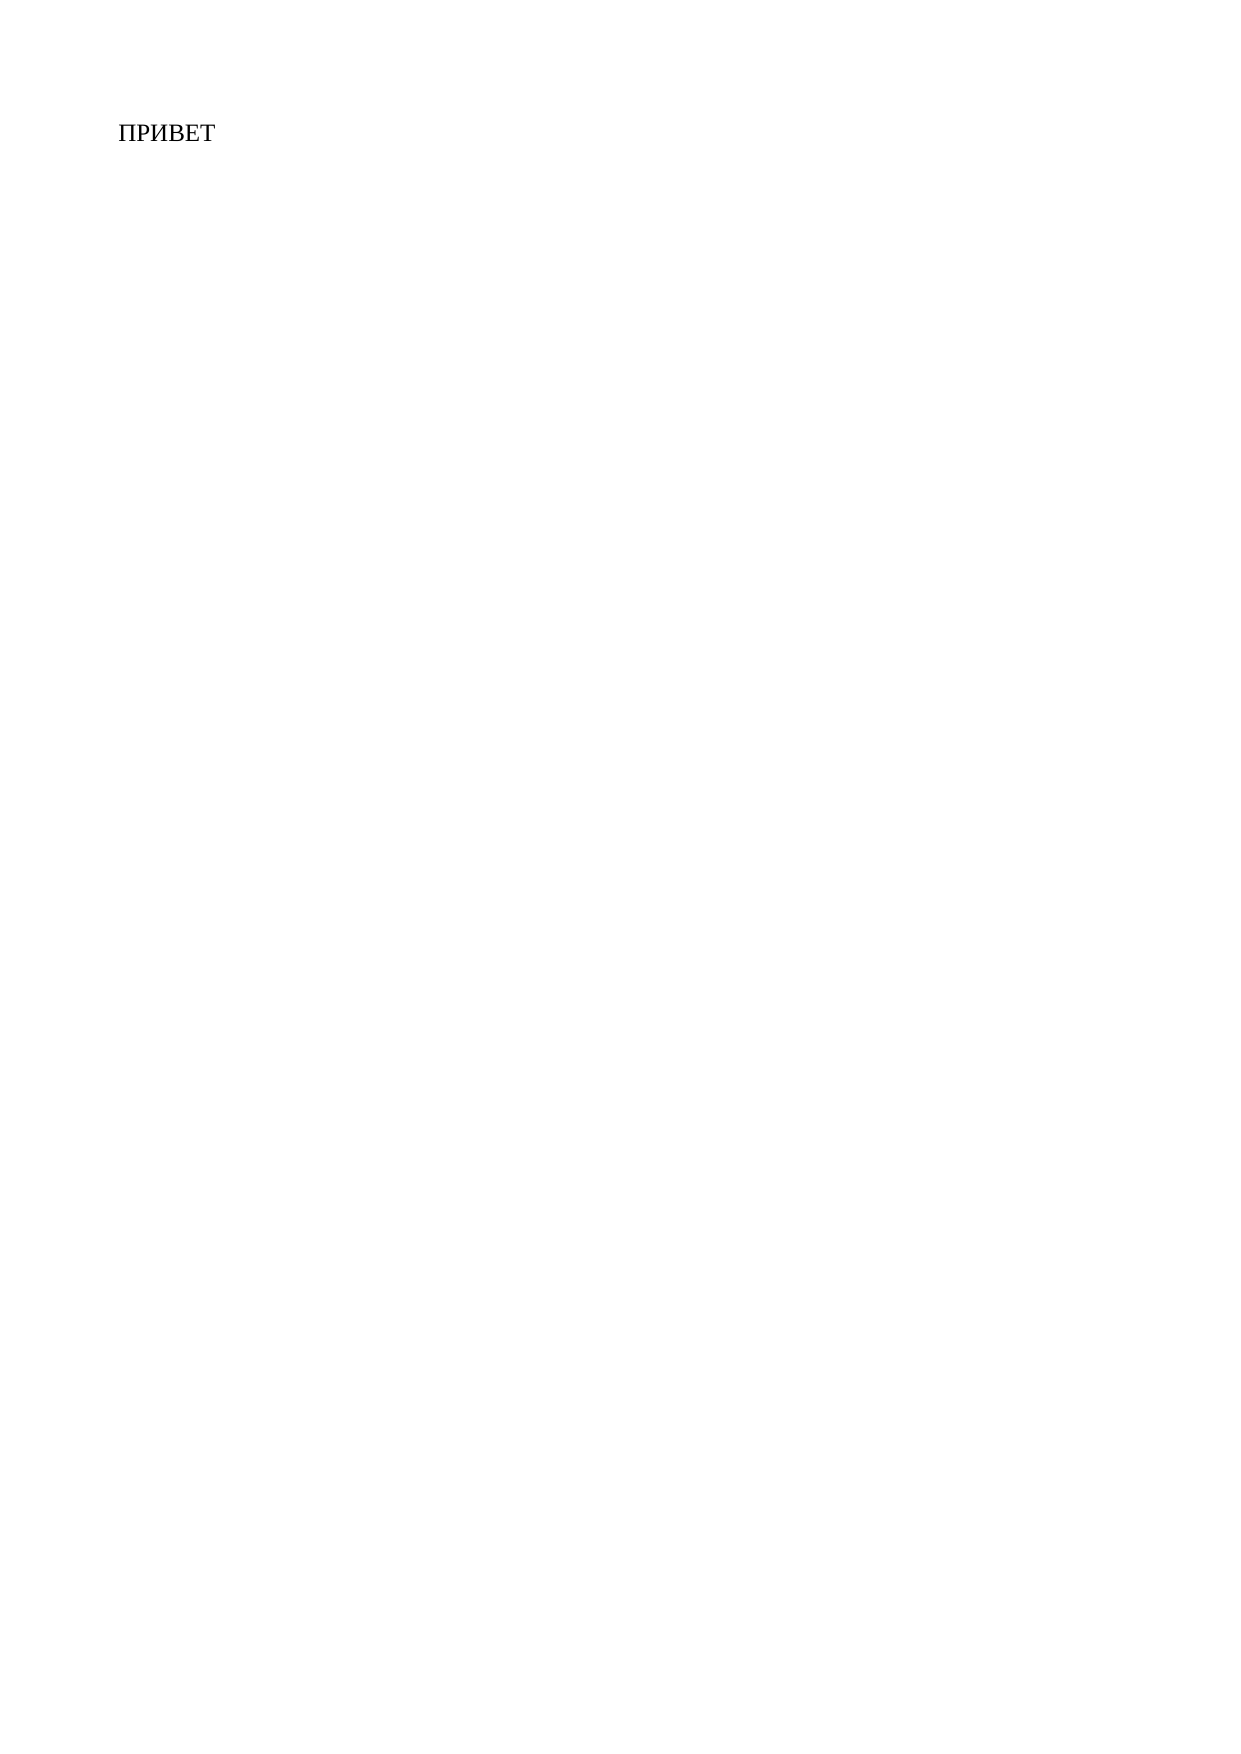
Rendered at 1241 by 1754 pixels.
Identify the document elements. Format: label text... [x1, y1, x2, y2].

text ПРИВЕТ [118, 118, 1122, 147]
